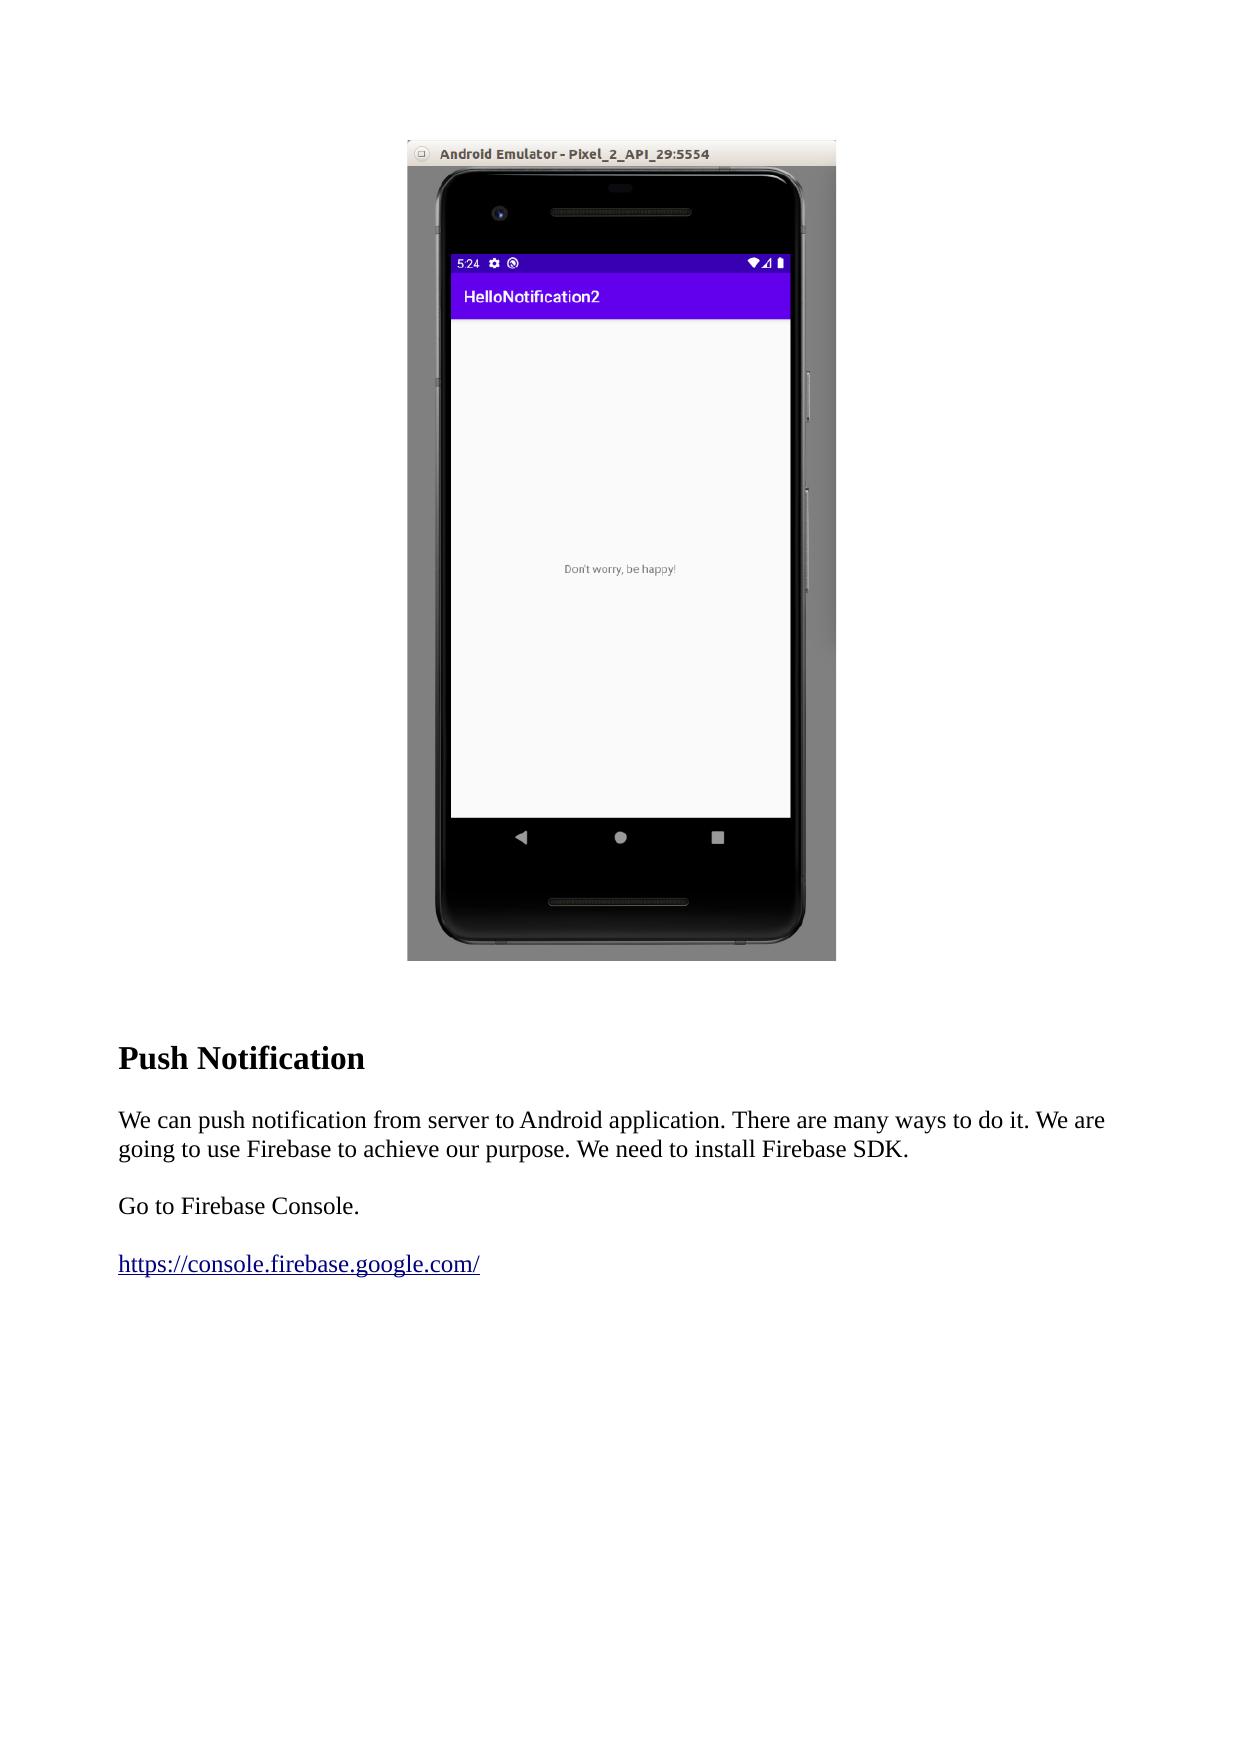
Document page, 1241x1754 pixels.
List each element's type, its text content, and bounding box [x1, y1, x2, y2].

text We can push notification from server to Android application. There are many ways to do it. We are going to use Firebase to achieve our purpose. We need to install Firebase SDK. [118, 1105, 1122, 1163]
picture [407, 140, 837, 961]
text Push Notification [118, 1038, 1122, 1076]
text https://console.firebase.google.com/ [118, 1249, 1122, 1278]
text Go to Firebase Console. [118, 1191, 1122, 1220]
